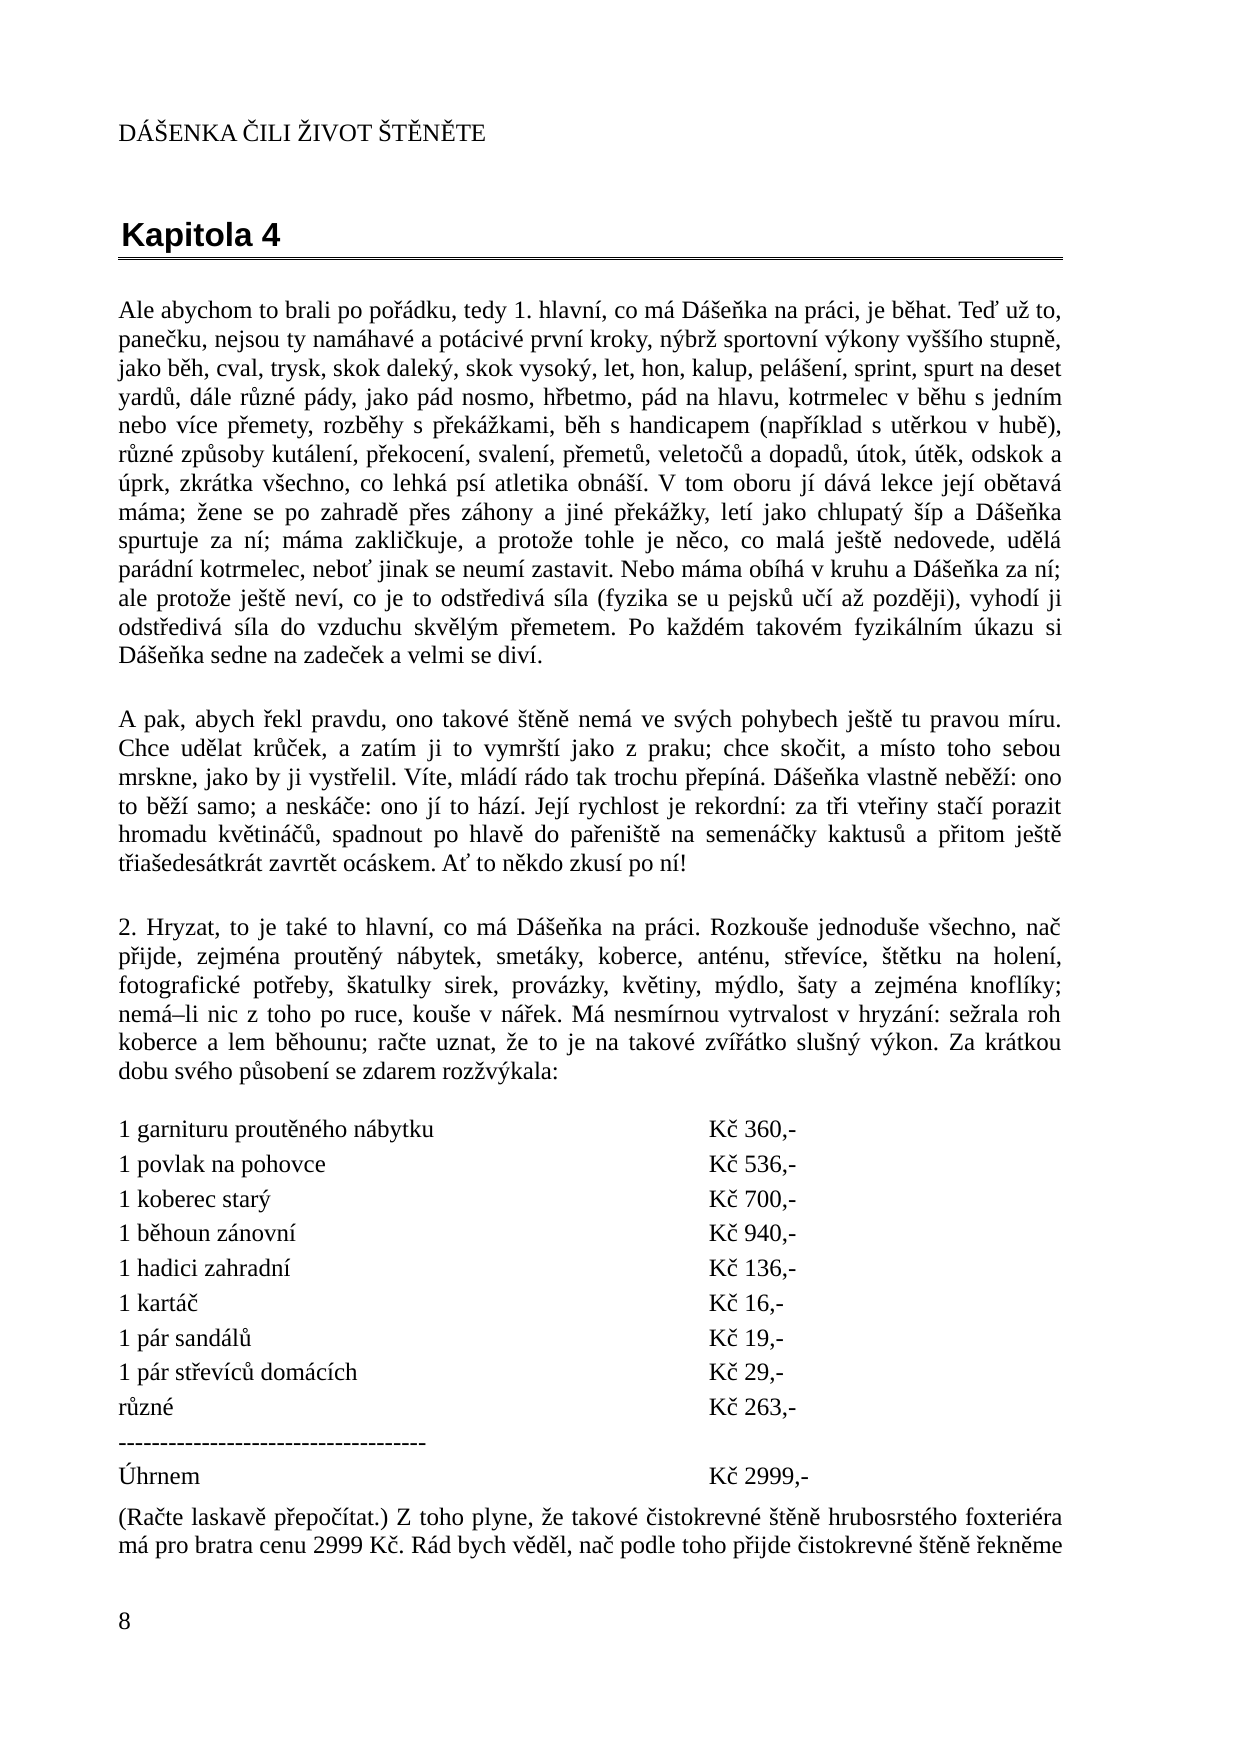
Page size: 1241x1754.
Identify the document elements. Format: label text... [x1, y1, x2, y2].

text ------------------------------------- [118, 1427, 1063, 1455]
text 2. Hryzat, to je také to hlavní, co má Dášeňka na práci. Rozkouše jednoduše všechno, nač přijde, zejména proutěný nábytek, smetáky, koberce, anténu, střevíce, štětku na holení, fotografické potřeby, škatulky sirek, provázky, květiny, mýdlo, šaty a zejména knoflíky; nemá–li nic z toho po ruce, kouše v nářek. Má nesmírnou vytrvalost v hryzání: sežrala roh koberce a lem běhounu; račte uznat, že to je na takové zvířátko slušný výkon. Za krátkou dobu svého působení se zdarem rozžvýkala: [118, 912, 1063, 1085]
text 1 povlak na pohovce Kč 536,- [118, 1149, 1063, 1178]
text Ale abychom to brali po pořádku, tedy 1. hlavní, co má Dášeňka na práci, je běhat. Teď už to, panečku, nejsou ty namáhavé a potácivé první kroky, nýbrž sportovní výkony vyššího stupně, jako běh, cval, trysk, skok daleký, skok vysoký, let, hon, kalup, pelášení, sprint, spurt na deset yardů, dále různé pády, jako pád nosmo, hřbetmo, pád na hlavu, kotrmelec v běhu s jedním nebo více přemety, rozběhy s překážkami, běh s handicapem (například s utěrkou v hubě), různé způsoby kutálení, překocení, svalení, přemetů, veletočů a dopadů, útok, útěk, odskok a úprk, zkrátka všechno, co lehká psí atletika obnáší. V tom oboru jí dává lekce její obětavá máma; žene se po zahradě přes záhony a jiné překážky, letí jako chlupatý šíp a Dášeňka spurtuje za ní; máma zakličkuje, a protože tohle je něco, co malá ještě nedovede, udělá parádní kotrmelec, neboť jinak se neumí zastavit. Nebo máma obíhá v kruhu a Dášeňka za ní; ale protože ještě neví, co je to odstředivá síla (fyzika se u pejsků učí až později), vyhodí ji odstředivá síla do vzduchu skvělým přemetem. Po každém takovém fyzikálním úkazu si Dášeňka sedne na zadeček a velmi se diví. [118, 295, 1063, 669]
text 1 garnituru proutěného nábytku Kč 360,- [118, 1114, 1063, 1143]
text Úhrnem Kč 2999,- [118, 1461, 1063, 1490]
text 1 kartáč Kč 16,- [118, 1288, 1063, 1317]
text 1 pár střevíců domácích Kč 29,- [118, 1357, 1063, 1386]
text A pak, abych řekl pravdu, ono takové štěně nemá ve svých pohybech ještě tu pravou míru. Chce udělat krůček, a zatím ji to vymrští jako z praku; chce skočit, a místo toho sebou mrskne, jako by ji vystřelil. Víte, mládí rádo tak trochu přepíná. Dášeňka vlastně neběží: ono to běží samo; a neskáče: ono jí to hází. Její rychlost je rekordní: za tři vteřiny stačí porazit hromadu květináčů, spadnout po hlavě do pařeniště na semenáčky kaktusů a přitom ještě třiašedesátkrát zavrtět ocáskem. Ať to někdo zkusí po ní! [118, 704, 1063, 877]
text 1 běhoun zánovní Kč 940,- [118, 1218, 1063, 1247]
text 1 pár sandálů Kč 19,- [118, 1323, 1063, 1351]
text (Račte laskavě přepočítat.) Z toho plyne, že takové čistokrevné štěně hrubosrstého foxteriéra má pro bratra cenu 2999 Kč. Rád bych věděl, nač podle toho přijde čistokrevné štěně řekněme [118, 1502, 1063, 1559]
text 1 hadici zahradní Kč 136,- [118, 1253, 1063, 1282]
text 1 koberec starý Kč 700,- [118, 1184, 1063, 1213]
text různé Kč 263,- [118, 1392, 1063, 1421]
subtitle Kapitola 4 [118, 212, 1063, 257]
